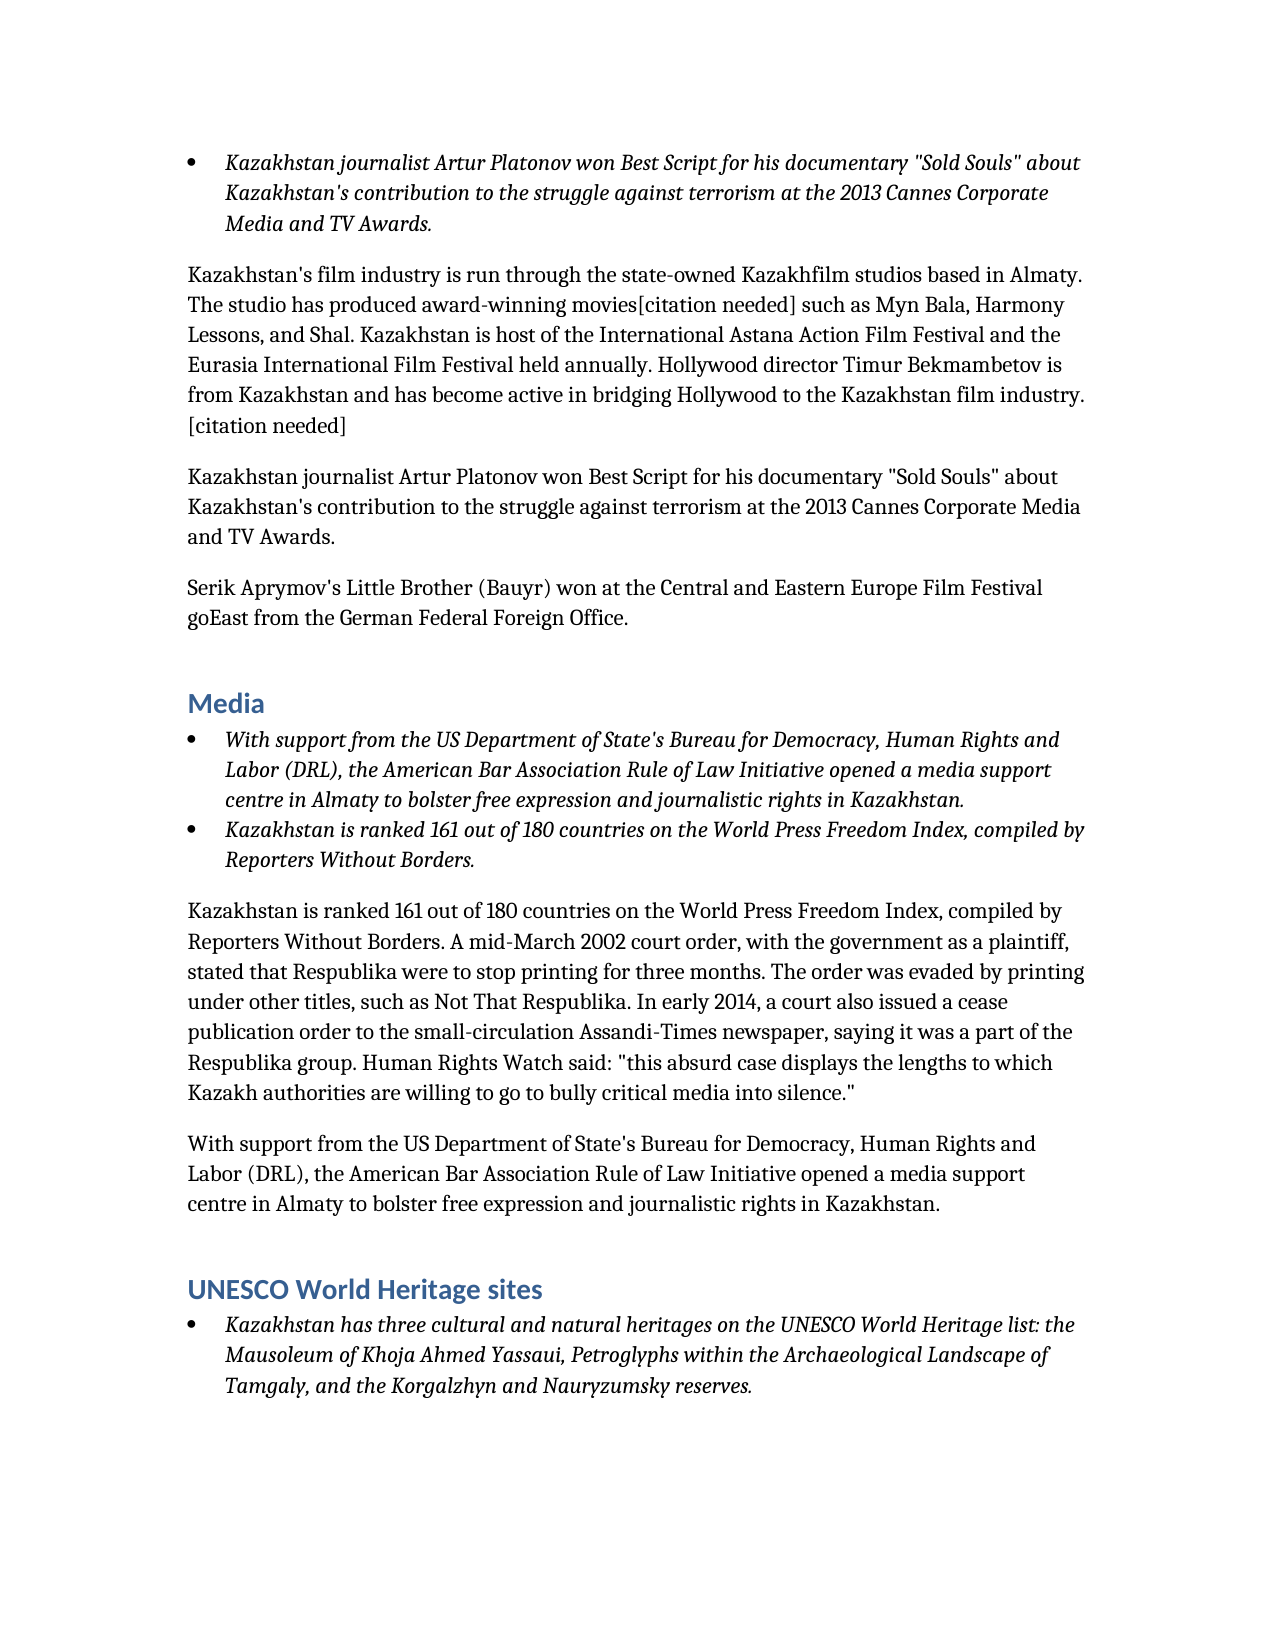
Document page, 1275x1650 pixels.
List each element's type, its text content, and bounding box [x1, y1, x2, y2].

text Kazakhstan journalist Artur Platonov won Best Script for his documentary "Sold Souls" about Kazakhstan's contribution to the struggle against terrorism at the 2013 Cannes Corporate Media and TV Awards. [187, 463, 1087, 550]
text Serik Aprymov's Little Brother (Bauyr) won at the Central and Eastern Europe Film Festival goEast from the German Federal Foreign Office. [187, 575, 1087, 632]
list Kazakhstan has three cultural and natural heritages on the UNESCO World Heritage list: the Mausoleum of Khoja Ahmed Yassaui, Petroglyphs within the Archaeological Landscape of Tamgaly, and the Korgalzhyn and Nauryzumsky reserves. [187, 1312, 1087, 1399]
list Kazakhstan journalist Artur Platonov won Best Script for his documentary "Sold Souls" about Kazakhstan's contribution to the struggle against terrorism at the 2013 Cannes Corporate Media and TV Awards. [187, 150, 1087, 237]
text With support from the US Department of State's Bureau for Democracy, Human Rights and Labor (DRL), the American Bar Association Rule of Law Initiative opened a media support centre in Almaty to bolster free expression and journalistic rights in Kazakhstan. [187, 1131, 1087, 1217]
subtitle Media [187, 685, 1087, 721]
text Kazakhstan is ranked 161 out of 180 countries on the World Press Freedom Index, compiled by Reporters Without Borders. A mid-March 2002 court order, with the government as a plaintiff, stated that Respublika were to stop printing for three months. The order was evaded by printing under other titles, such as Not That Respublika. In early 2014, a court also issued a cease publication order to the small-circulation Assandi-Times newspaper, saying it was a part of the Respublika group. Human Rights Watch said: "this absurd case displays the lengths to which Kazakh authorities are willing to go to bully critical media into silence." [187, 898, 1087, 1106]
text Kazakhstan's film industry is run through the state-owned Kazakhfilm studios based in Almaty. The studio has produced award-winning movies[citation needed] such as Myn Bala, Harmony Lessons, and Shal. Kazakhstan is host of the International Astana Action Film Festival and the Eurasia International Film Festival held annually. Hollywood director Timur Bekmambetov is from Kazakhstan and has become active in bridging Hollywood to the Kazakhstan film industry.[citation needed] [187, 261, 1087, 439]
list Kazakhstan is ranked 161 out of 180 countries on the World Press Freedom Index, compiled by Reporters Without Borders. [187, 817, 1087, 873]
list With support from the US Department of State's Bureau for Democracy, Human Rights and Labor (DRL), the American Bar Association Rule of Law Initiative opened a media support centre in Almaty to bolster free expression and journalistic rights in Kazakhstan. [187, 726, 1087, 813]
subtitle UNESCO World Heritage sites [187, 1271, 1087, 1307]
